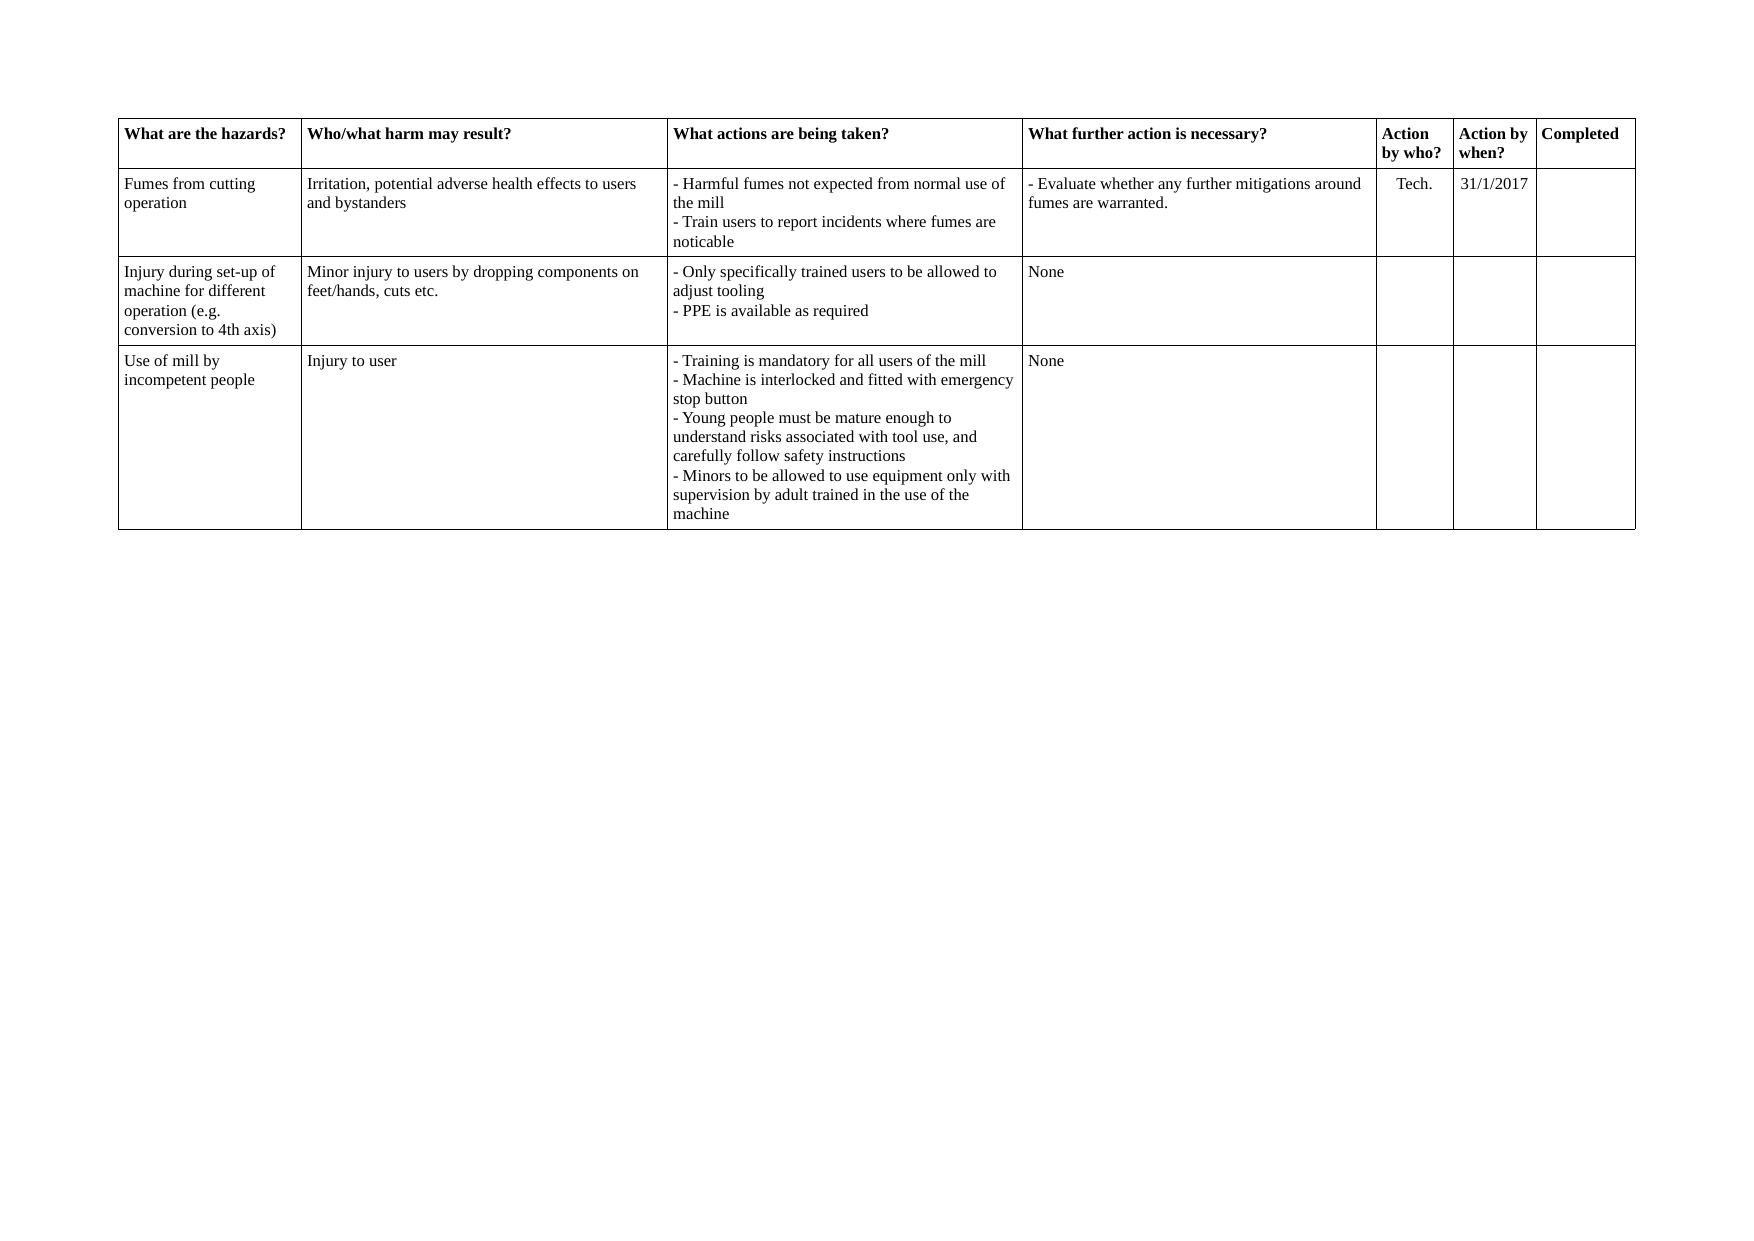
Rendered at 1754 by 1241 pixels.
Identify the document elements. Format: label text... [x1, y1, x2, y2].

table_cell - Harmful fumes not expected from normal use of the mill - Train users to report incidents where fumes are noticable [668, 169, 1022, 256]
table_cell [1454, 346, 1536, 528]
table_header Completed [1537, 119, 1635, 168]
table_header What actions are being taken? [668, 119, 1022, 168]
table_cell - Only specifically trained users to be allowed to adjust tooling - PPE is available as required [668, 257, 1022, 344]
table_cell [1537, 346, 1635, 528]
table_cell None [1023, 257, 1376, 344]
table_cell [1537, 169, 1635, 256]
table_cell Injury to user [302, 346, 667, 528]
table_cell - Training is mandatory for all users of the mill - Machine is interlocked and fitted with emergency stop button - Young people must be mature enough to understand risks associated with tool use, and carefully follow safety instructions - Minors to be allowed to use equipment only with supervision by adult trained in the use of the machine [668, 346, 1022, 528]
table_header Who/what harm may result? [302, 119, 667, 168]
table_cell [1377, 257, 1453, 344]
table_header Action by who? [1377, 119, 1453, 168]
table_cell [1537, 257, 1635, 344]
table_cell Minor injury to users by dropping components on feet/hands, cuts etc. [302, 257, 667, 344]
table_cell [1454, 257, 1536, 344]
table_cell Irritation, potential adverse health effects to users and bystanders [302, 169, 667, 256]
table_cell [1377, 346, 1453, 528]
table_header What are the hazards? [119, 119, 301, 168]
table_header Action by when? [1454, 119, 1536, 168]
table_cell Use of mill by incompetent people [119, 346, 301, 528]
table_cell Injury during set-up of machine for different operation (e.g. conversion to 4th axis) [119, 257, 301, 344]
table_header What further action is necessary? [1023, 119, 1376, 168]
table_cell Fumes from cutting operation [119, 169, 301, 256]
table_cell 31/1/2017 [1454, 169, 1536, 256]
table_cell - Evaluate whether any further mitigations around fumes are warranted. [1023, 169, 1376, 256]
table_cell None [1023, 346, 1376, 528]
table_cell Tech. [1377, 169, 1453, 256]
